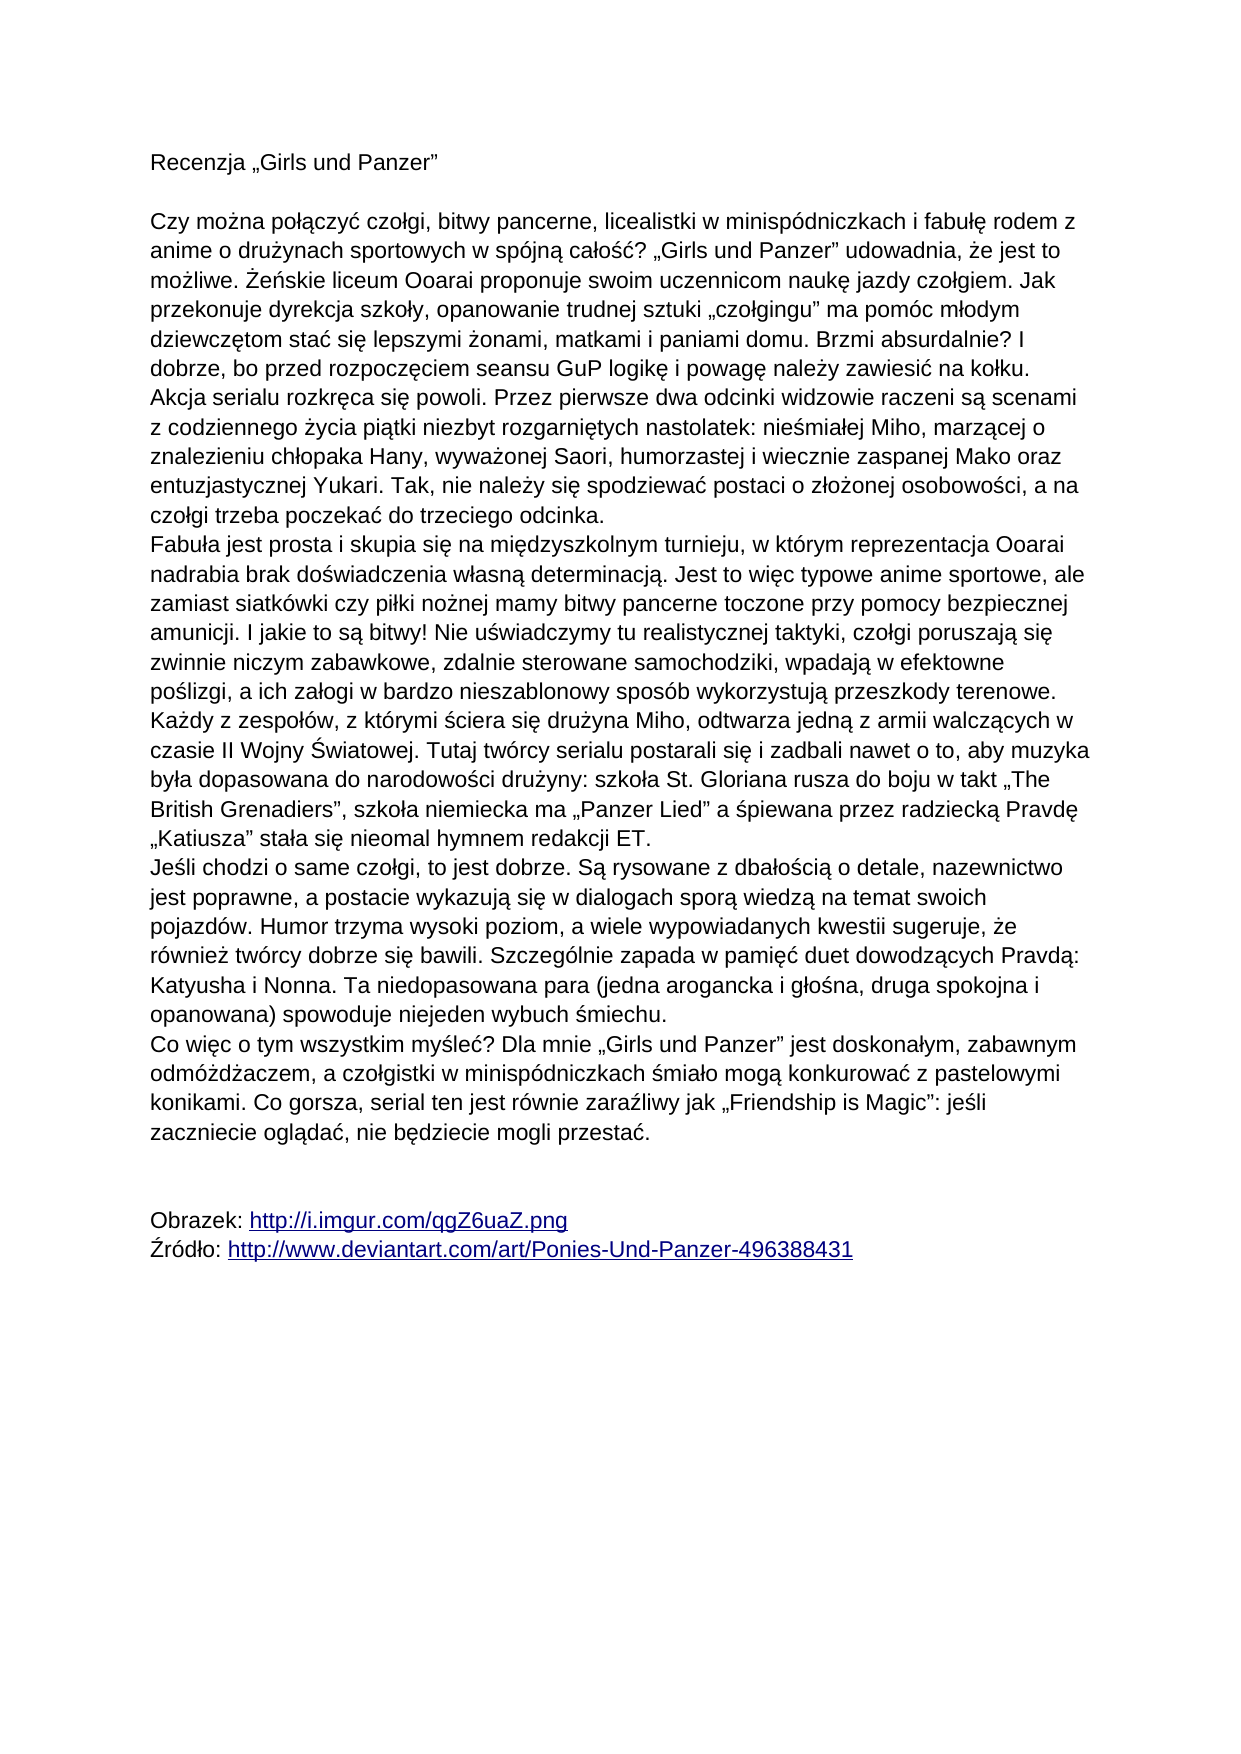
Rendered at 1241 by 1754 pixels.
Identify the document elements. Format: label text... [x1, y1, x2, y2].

text Akcja serialu rozkręca się powoli. Przez pierwsze dwa odcinki widzowie raczeni są scenami z codziennego życia piątki niezbyt rozgarniętych nastolatek: nieśmiałej Miho, marzącej o znalezieniu chłopaka Hany, wyważonej Saori, humorzastej i wiecznie zaspanej Mako oraz entuzjastycznej Yukari. Tak, nie należy się spodziewać postaci o złożonej osobowości, a na czołgi trzeba poczekać do trzeciego odcinka. [150, 385, 1091, 528]
text Co więc o tym wszystkim myśleć? Dla mnie „Girls und Panzer” jest doskonałym, zabawnym odmóżdżaczem, a czołgistki w minispódniczkach śmiało mogą konkurować z pastelowymi konikami. Co gorsza, serial ten jest równie zaraźliwy jak „Friendship is Magic”: jeśli zaczniecie oglądać, nie będziecie mogli przestać. [150, 1031, 1091, 1145]
text Czy można połączyć czołgi, bitwy pancerne, licealistki w minispódniczkach i fabułę rodem z anime o drużynach sportowych w spójną całość? „Girls und Panzer” udowadnia, że jest to możliwe. Żeńskie liceum Ooarai proponuje swoim uczennicom naukę jazdy czołgiem. Jak przekonuje dyrekcja szkoły, opanowanie trudnej sztuki „czołgingu” ma pomóc młodym dziewczętom stać się lepszymi żonami, matkami i paniami domu. Brzmi absurdalnie? I dobrze, bo przed rozpoczęciem seansu GuP logikę i powagę należy zawiesić na kołku. [150, 209, 1091, 381]
text Obrazek: http://i.imgur.com/qgZ6uaZ.png [150, 1207, 1091, 1233]
text Źródło: http://www.deviantart.com/art/Ponies-Und-Panzer-496388431 [150, 1237, 1091, 1262]
text Jeśli chodzi o same czołgi, to jest dobrze. Są rysowane z dbałością o detale, nazewnictwo jest poprawne, a postacie wykazują się w dialogach sporą wiedzą na temat swoich pojazdów. Humor trzyma wysoki poziom, a wiele wypowiadanych kwestii sugeruje, że również twórcy dobrze się bawili. Szczególnie zapada w pamięć duet dowodzących Pravdą: Katyusha i Nonna. Ta niedopasowana para (jedna arogancka i głośna, druga spokojna i opanowana) spowoduje niejeden wybuch śmiechu. [150, 855, 1091, 1027]
text Recenzja „Girls und Panzer” [150, 150, 1091, 176]
text Fabuła jest prosta i skupia się na międzyszkolnym turnieju, w którym reprezentacja Ooarai nadrabia brak doświadczenia własną determinacją. Jest to więc typowe anime sportowe, ale zamiast siatkówki czy piłki nożnej mamy bitwy pancerne toczone przy pomocy bezpiecznej amunicji. I jakie to są bitwy! Nie uświadczymy tu realistycznej taktyki, czołgi poruszają się zwinnie niczym zabawkowe, zdalnie sterowane samochodziki, wpadają w efektowne poślizgi, a ich załogi w bardzo nieszablonowy sposób wykorzystują przeszkody terenowe. Każdy z zespołów, z którymi ściera się drużyna Miho, odtwarza jedną z armii walczących w czasie II Wojny Światowej. Tutaj twórcy serialu postarali się i zadbali nawet o to, aby muzyka była dopasowana do narodowości drużyny: szkoła St. Gloriana rusza do boju w takt „The British Grenadiers”, szkoła niemiecka ma „Panzer Lied” a śpiewana przez radziecką Pravdę „Katiusza” stała się nieomal hymnem redakcji ET. [150, 532, 1091, 851]
